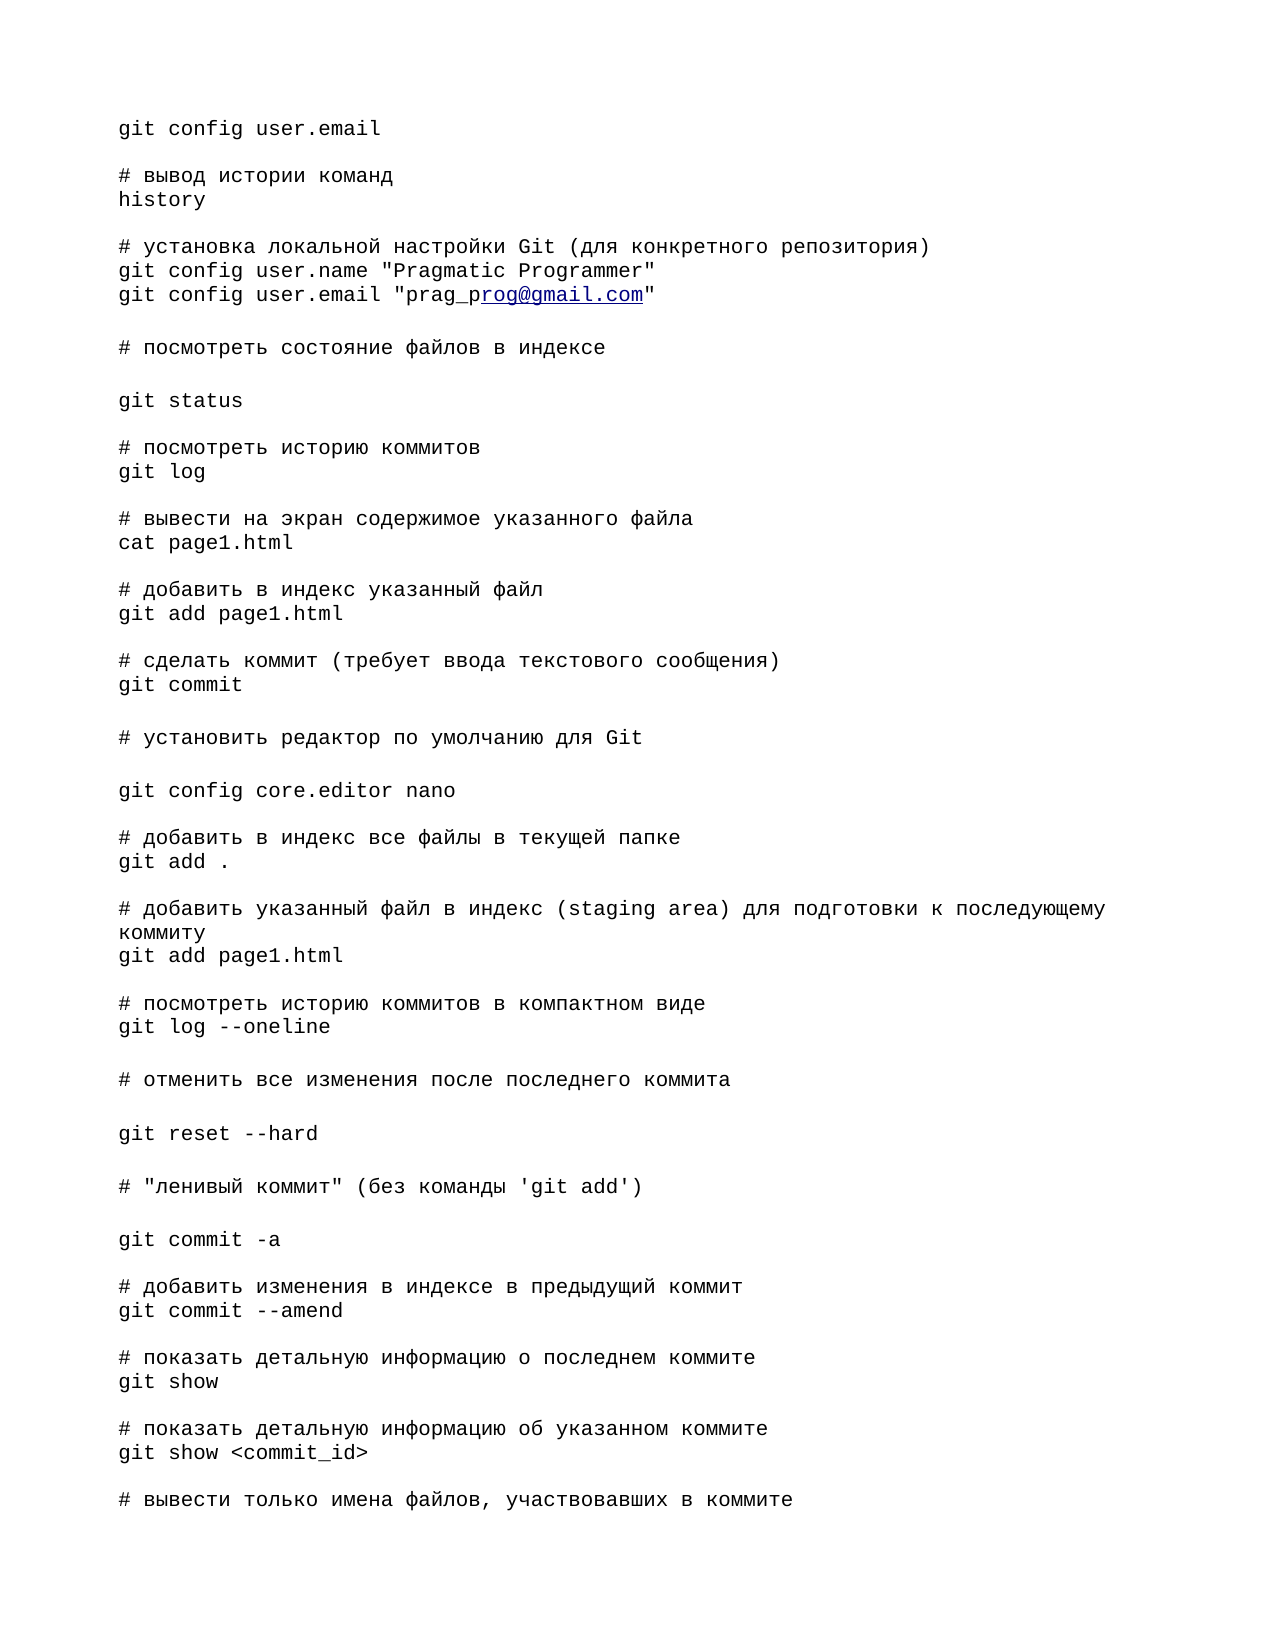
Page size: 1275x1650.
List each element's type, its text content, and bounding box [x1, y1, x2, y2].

text git reset --hard [118, 1123, 1157, 1146]
text git add page1.html [118, 603, 1157, 626]
text # сделать коммит (требует ввода текстового сообщения) [118, 650, 1157, 674]
text # добавить изменения в индексе в предыдущий коммит [118, 1276, 1157, 1300]
text # добавить в индекс все файлы в текущей папке [118, 827, 1157, 851]
text # вывод истории команд [118, 165, 1157, 189]
text # добавить в индекс указанный файл [118, 579, 1157, 603]
text git config core.editor nano [118, 780, 1157, 803]
text git commit --amend [118, 1300, 1157, 1323]
text git add page1.html [118, 945, 1157, 969]
text # установить редактор по умолчанию для Git [118, 727, 1157, 750]
text # установка локальной настройки Git (для конкретного репозитория) [118, 236, 1157, 260]
text git add . [118, 851, 1157, 874]
text git log [118, 461, 1157, 484]
text # "ленивый коммит" (без команды 'git add') [118, 1176, 1157, 1199]
text git status [118, 390, 1157, 413]
text cat page1.html [118, 532, 1157, 555]
text # показать детальную информацию об указанном коммите [118, 1418, 1157, 1442]
text # посмотреть историю коммитов в компактном виде [118, 993, 1157, 1016]
text # вывести только имена файлов, участвовавших в коммите [118, 1489, 1157, 1513]
text git commit [118, 674, 1157, 697]
text git config user.email [118, 118, 1157, 142]
text git log --oneline [118, 1016, 1157, 1040]
text history [118, 189, 1157, 213]
text git config user.email "prag_p­rog@gmail.com" [118, 284, 1157, 307]
text # показать детальную информацию о последнем коммите [118, 1347, 1157, 1371]
text # добавить указанный файл в индекс (staging area) для подготовки к последующему коммиту [118, 898, 1157, 945]
text # посмотреть историю коммитов [118, 437, 1157, 461]
text # вывести на экран содержимое указанного файла [118, 508, 1157, 532]
text git commit -a [118, 1229, 1157, 1252]
text git show <commit_id> [118, 1442, 1157, 1465]
text # отменить все изменения после последнего коммита [118, 1069, 1157, 1093]
text # посмотреть состояние файлов в индексе [118, 337, 1157, 360]
text git show [118, 1371, 1157, 1394]
text git config user.name "Pragmatic Programmer" [118, 260, 1157, 284]
